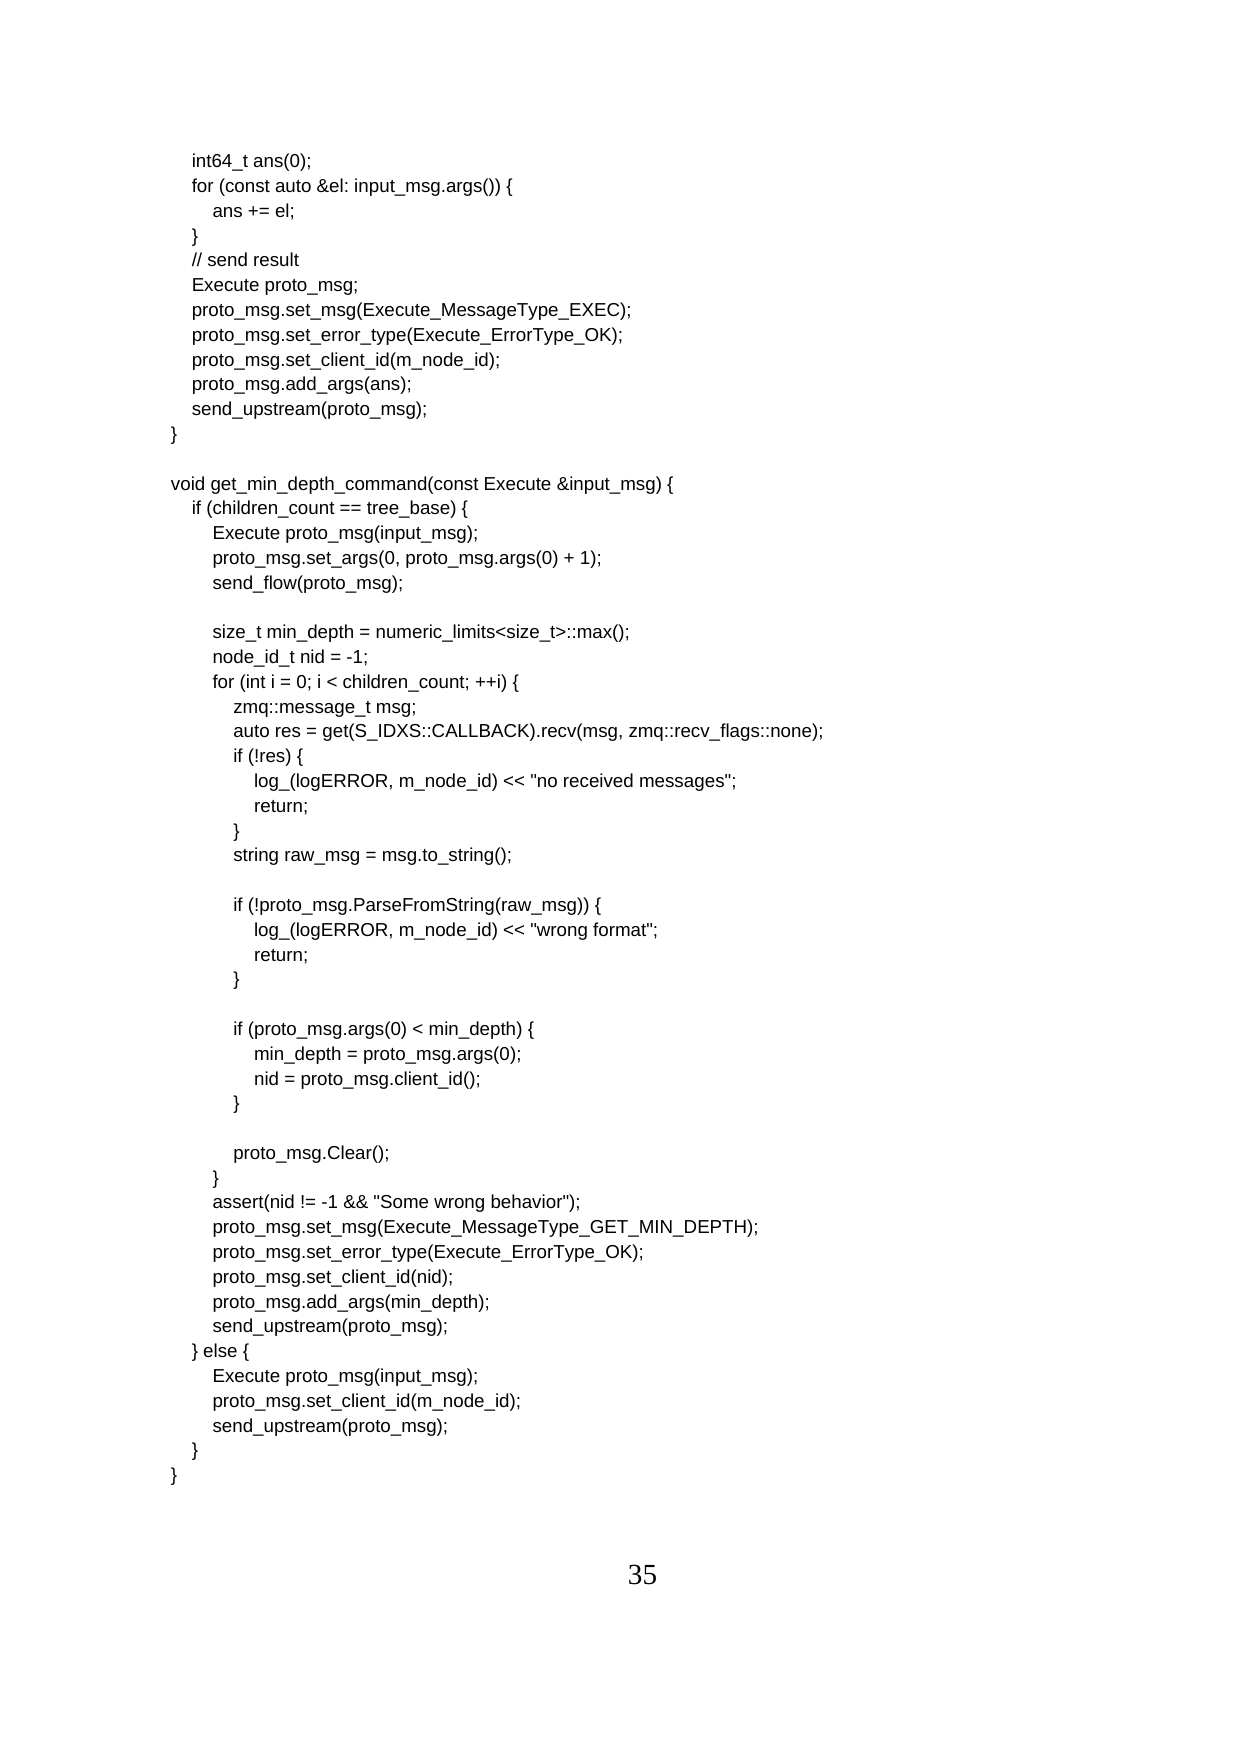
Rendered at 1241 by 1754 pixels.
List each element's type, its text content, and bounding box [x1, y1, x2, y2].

text ans += el; [150, 199, 1091, 221]
text void get_min_depth_command(const Execute &input_msg) { [150, 472, 1091, 494]
text } [150, 224, 1091, 246]
text // send result [150, 249, 1091, 271]
text } [150, 1092, 1091, 1114]
text send_upstream(proto_msg); [150, 1414, 1091, 1436]
text int64_t ans(0); [150, 150, 1091, 172]
text proto_msg.set_msg(Execute_MessageType_GET_MIN_DEPTH); [150, 1216, 1091, 1238]
text min_depth = proto_msg.args(0); [150, 1042, 1091, 1064]
text } [150, 819, 1091, 841]
text proto_msg.add_args(ans); [150, 373, 1091, 395]
text proto_msg.set_client_id(nid); [150, 1266, 1091, 1287]
text if (!res) { [150, 745, 1091, 767]
text Execute proto_msg(input_msg); [150, 522, 1091, 543]
text send_upstream(proto_msg); [150, 1315, 1091, 1337]
text zmq::message_t msg; [150, 695, 1091, 717]
text for (int i = 0; i < children_count; ++i) { [150, 671, 1091, 692]
text } else { [150, 1340, 1091, 1362]
text proto_msg.set_client_id(m_node_id); [150, 1389, 1091, 1411]
text proto_msg.add_args(min_depth); [150, 1290, 1091, 1312]
text Execute proto_msg(input_msg); [150, 1365, 1091, 1386]
text if (!proto_msg.ParseFromString(raw_msg)) { [150, 894, 1091, 915]
text string raw_msg = msg.to_string(); [150, 844, 1091, 866]
text log_(logERROR, m_node_id) << "no received messages"; [150, 770, 1091, 791]
text } [150, 968, 1091, 990]
text } [150, 1166, 1091, 1188]
text nid = proto_msg.client_id(); [150, 1067, 1091, 1089]
text send_flow(proto_msg); [150, 571, 1091, 593]
text proto_msg.set_error_type(Execute_ErrorType_OK); [150, 323, 1091, 345]
text auto res = get(S_IDXS::CALLBACK).recv(msg, zmq::recv_flags::none); [150, 720, 1091, 742]
text return; [150, 794, 1091, 816]
text proto_msg.set_msg(Execute_MessageType_EXEC); [150, 299, 1091, 320]
text Execute proto_msg; [150, 274, 1091, 296]
text } [150, 1439, 1091, 1461]
text proto_msg.set_error_type(Execute_ErrorType_OK); [150, 1241, 1091, 1262]
text return; [150, 943, 1091, 965]
text if (proto_msg.args(0) < min_depth) { [150, 1018, 1091, 1039]
text log_(logERROR, m_node_id) << "wrong format"; [150, 918, 1091, 940]
text size_t min_depth = numeric_limits<size_t>::max(); [150, 621, 1091, 643]
text } [150, 1464, 1091, 1486]
text proto_msg.set_client_id(m_node_id); [150, 348, 1091, 370]
text proto_msg.set_args(0, proto_msg.args(0) + 1); [150, 547, 1091, 568]
text send_upstream(proto_msg); [150, 398, 1091, 419]
text if (children_count == tree_base) { [150, 497, 1091, 519]
text proto_msg.Clear(); [150, 1142, 1091, 1163]
text node_id_t nid = -1; [150, 646, 1091, 667]
text } [150, 423, 1091, 444]
text for (const auto &el: input_msg.args()) { [150, 175, 1091, 196]
text assert(nid != -1 && "Some wrong behavior"); [150, 1191, 1091, 1213]
